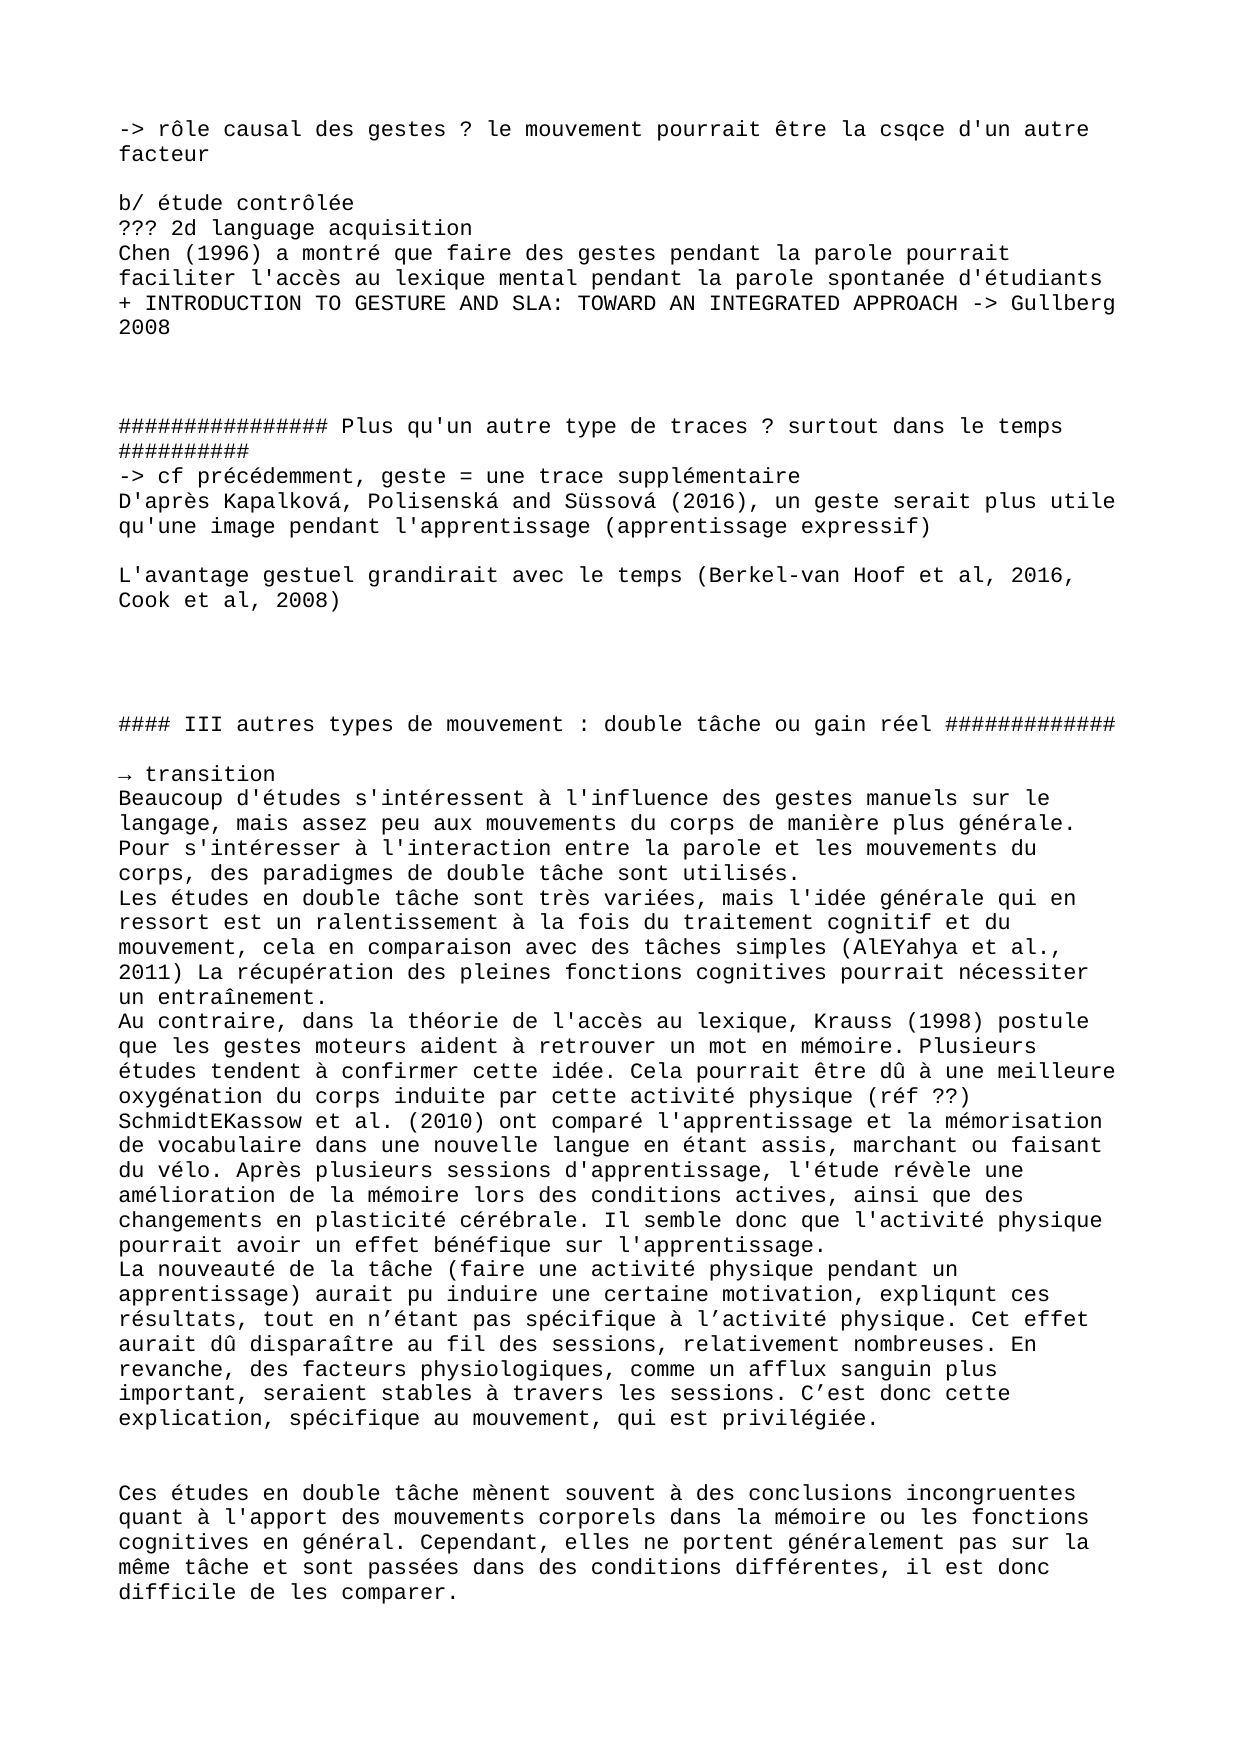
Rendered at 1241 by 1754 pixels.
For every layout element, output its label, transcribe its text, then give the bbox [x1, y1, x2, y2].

text Au contraire, dans la théorie de l'accès au lexique, Krauss (1998) postule que les gestes moteurs aident à retrouver un mot en mémoire. Plusieurs études tendent à confirmer cette idée. Cela pourrait être dû à une meilleure oxygénation du corps induite par cette activité physique (réf ??) [118, 1011, 1122, 1110]
text Beaucoup d'études s'intéressent à l'influence des gestes manuels sur le langage, mais assez peu aux mouvements du corps de manière plus générale. [118, 787, 1122, 837]
text → transition [118, 763, 1122, 787]
text + INTRODUCTION TO GESTURE AND SLA: TOWARD AN INTEGRATED APPROACH -> Gullberg 2008 [118, 292, 1122, 341]
text Les études en double tâche sont très variées, mais l'idée générale qui en ressort est un ralentissement à la fois du traitement cognitif et du mouvement, cela en comparaison avec des tâches simples (AlEYahya et al., 2011) La récupération des pleines fonctions cognitives pourrait nécessiter un entraînement. [118, 887, 1122, 1011]
text -> rôle causal des gestes ? le mouvement pourrait être la csqce d'un autre facteur [118, 118, 1122, 168]
text ??? 2d language acquisition [118, 217, 1122, 242]
text D'après Kapalková, Polisenská and Süssová (2016), un geste serait plus utile qu'une image pendant l'apprentissage (apprentissage expressif) [118, 490, 1122, 539]
text ################ Plus qu'un autre type de traces ? surtout dans le temps ########## [118, 416, 1122, 465]
text L'avantage gestuel grandirait avec le temps (Berkel-van Hoof et al, 2016, Cook et al, 2008) [118, 564, 1122, 614]
text #### III autres types de mouvement : double tâche ou gain réel ############# [118, 713, 1122, 738]
text Chen (1996) a montré que faire des gestes pendant la parole pourrait faciliter l'accès au lexique mental pendant la parole spontanée d'étudiants [118, 242, 1122, 292]
text Pour s'intéresser à l'interaction entre la parole et les mouvements du corps, des paradigmes de double tâche sont utilisés. [118, 837, 1122, 887]
text La nouveauté de la tâche (faire une activité physique pendant un apprentissage) aurait pu induire une certaine motivation, expliqunt ces résultats, tout en n’étant pas spécifique à l’activité physique. Cet effet aurait dû disparaître au fil des sessions, relativement nombreuses. En revanche, des facteurs physiologiques, comme un afflux sanguin plus important, seraient stables à travers les sessions. C’est donc cette explication, spécifique au mouvement, qui est privilégiée. [118, 1258, 1122, 1432]
text -> cf précédemment, geste = une trace supplémentaire [118, 465, 1122, 490]
text b/ étude contrôlée [118, 192, 1122, 217]
text SchmidtEKassow et al. (2010) ont comparé l'apprentissage et la mémorisation de vocabulaire dans une nouvelle langue en étant assis, marchant ou faisant du vélo. Après plusieurs sessions d'apprentissage, l'étude révèle une amélioration de la mémoire lors des conditions actives, ainsi que des changements en plasticité cérébrale. Il semble donc que l'activité physique pourrait avoir un effet bénéfique sur l'apprentissage. [118, 1110, 1122, 1258]
text Ces études en double tâche mènent souvent à des conclusions incongruentes quant à l'apport des mouvements corporels dans la mémoire ou les fonctions cognitives en général. Cependant, elles ne portent généralement pas sur la même tâche et sont passées dans des conditions différentes, il est donc difficile de les comparer. [118, 1482, 1122, 1606]
